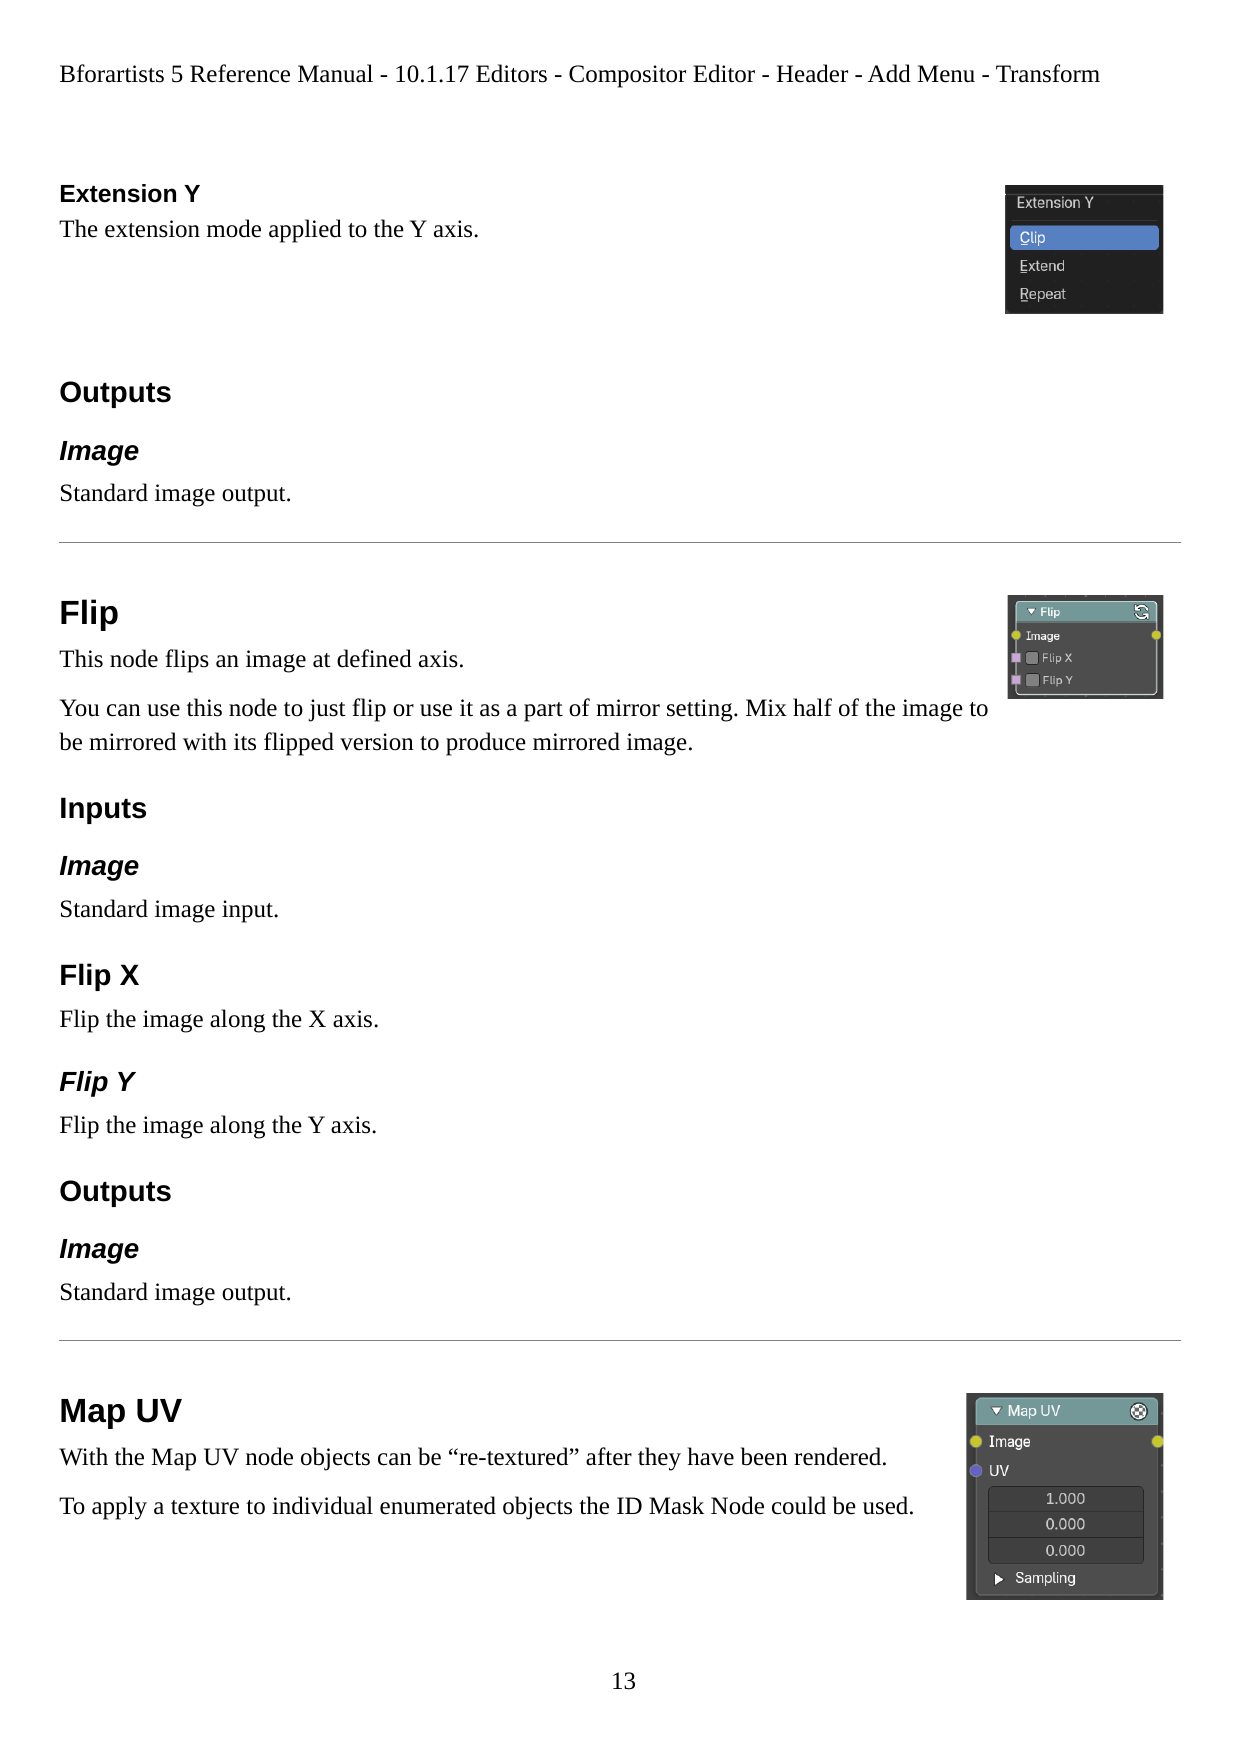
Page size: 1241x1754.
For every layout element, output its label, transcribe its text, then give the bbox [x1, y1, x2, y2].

text This node flips an image at defined axis. [59, 644, 1007, 672]
subtitle Outputs [59, 375, 1181, 409]
picture [1005, 185, 1164, 314]
subtitle Extension Y [59, 179, 1181, 207]
text To apply a texture to individual enumerated objects the ID Mask Node could be used. [59, 1491, 966, 1520]
picture [1007, 595, 1164, 699]
subtitle Image [59, 434, 1181, 466]
text With the Map UV node objects can be “re-textured” after they have been rendered. [59, 1442, 966, 1471]
text Flip the image along the Y axis. [59, 1110, 1181, 1139]
subtitle Flip [59, 593, 1181, 631]
subtitle Inputs [59, 791, 1181, 825]
subtitle Image [59, 850, 1181, 882]
text Standard image output. [59, 478, 1181, 507]
text The extension mode applied to the Y axis. [59, 214, 1005, 242]
subtitle Outputs [59, 1173, 1181, 1207]
picture [966, 1393, 1164, 1600]
subtitle Flip Y [59, 1066, 1181, 1097]
text Flip the image along the X axis. [59, 1004, 1181, 1033]
subtitle Image [59, 1232, 1181, 1264]
text Standard image input. [59, 894, 1181, 923]
subtitle Map UV [59, 1391, 1181, 1429]
text Standard image output. [59, 1277, 1181, 1305]
subtitle Flip X [59, 958, 1181, 991]
text You can use this node to just flip or use it as a part of mirror setting. Mix half of the image to be mirrored with its flipped version to produce mirrored image. [59, 693, 1181, 756]
